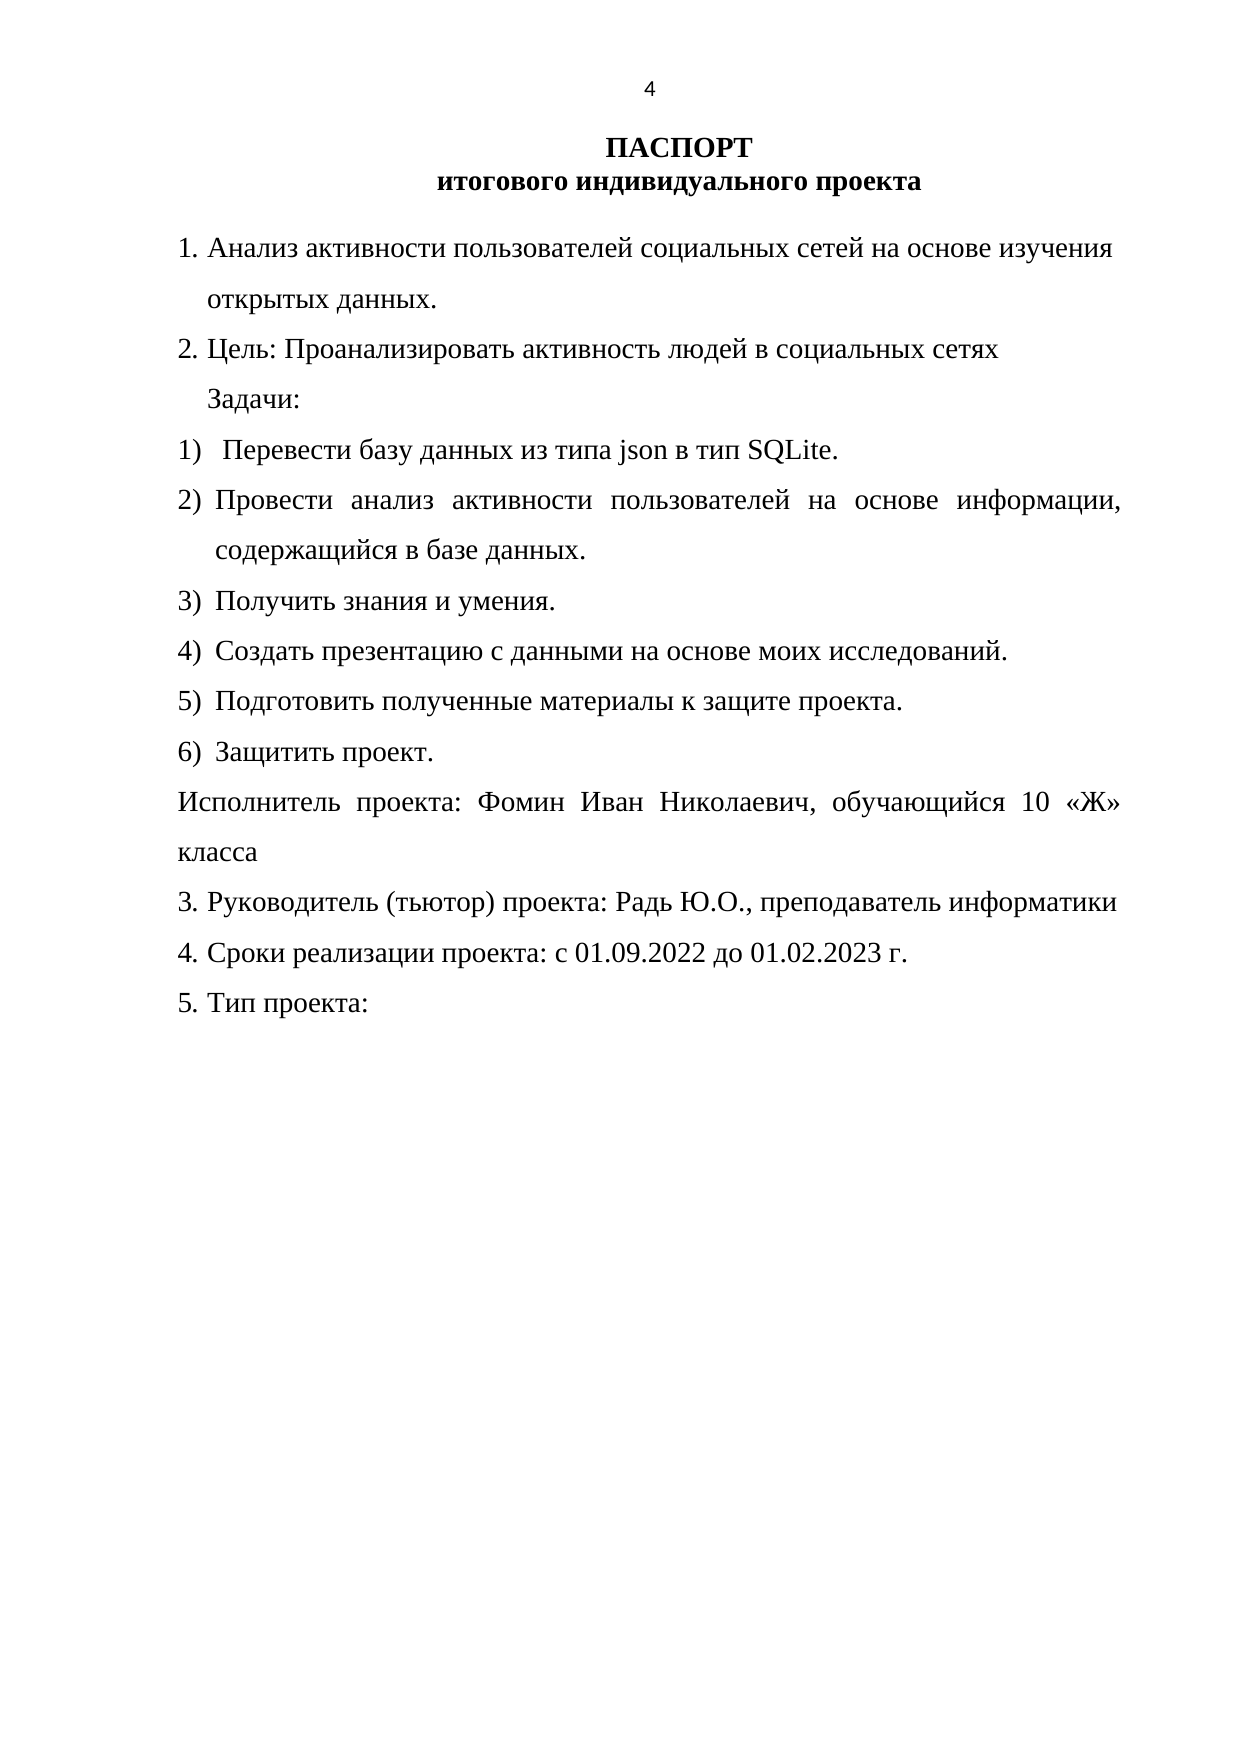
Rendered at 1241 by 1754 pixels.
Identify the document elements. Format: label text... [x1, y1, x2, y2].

subtitle итогового индивидуального проекта [177, 163, 1122, 197]
list Анализ активности пользователей социальных сетей на основе изучения открытых данных. [177, 231, 1122, 314]
list Руководитель (тьютор) проекта: Радь Ю.О., преподаватель информатики [177, 884, 1122, 918]
list Создать презентацию с данными на основе моих исследований. [177, 633, 1122, 667]
list Провести анализ активности пользователей на основе информации, содержащийся в базе данных. [177, 482, 1122, 566]
list Сроки реализации проекта: с 01.09.2022 до 01.02.2023 г. [177, 935, 1122, 968]
text Задачи: [207, 381, 1122, 415]
list Тип проекта: [177, 985, 1122, 1019]
list Получить знания и умения. [177, 583, 1122, 616]
list Перевести базу данных из типа json в тип SQLite. [177, 432, 1122, 465]
list Цель: Проанализировать активность людей в социальных сетях [177, 331, 1122, 365]
subtitle ПАСПОРТ [177, 130, 1122, 163]
list Защитить проект. [177, 734, 1122, 767]
list Подготовить полученные материалы к защите проекта. [177, 683, 1122, 717]
text Исполнитель проекта: Фомин Иван Николаевич, обучающийся 10 «Ж» класса [177, 784, 1122, 868]
